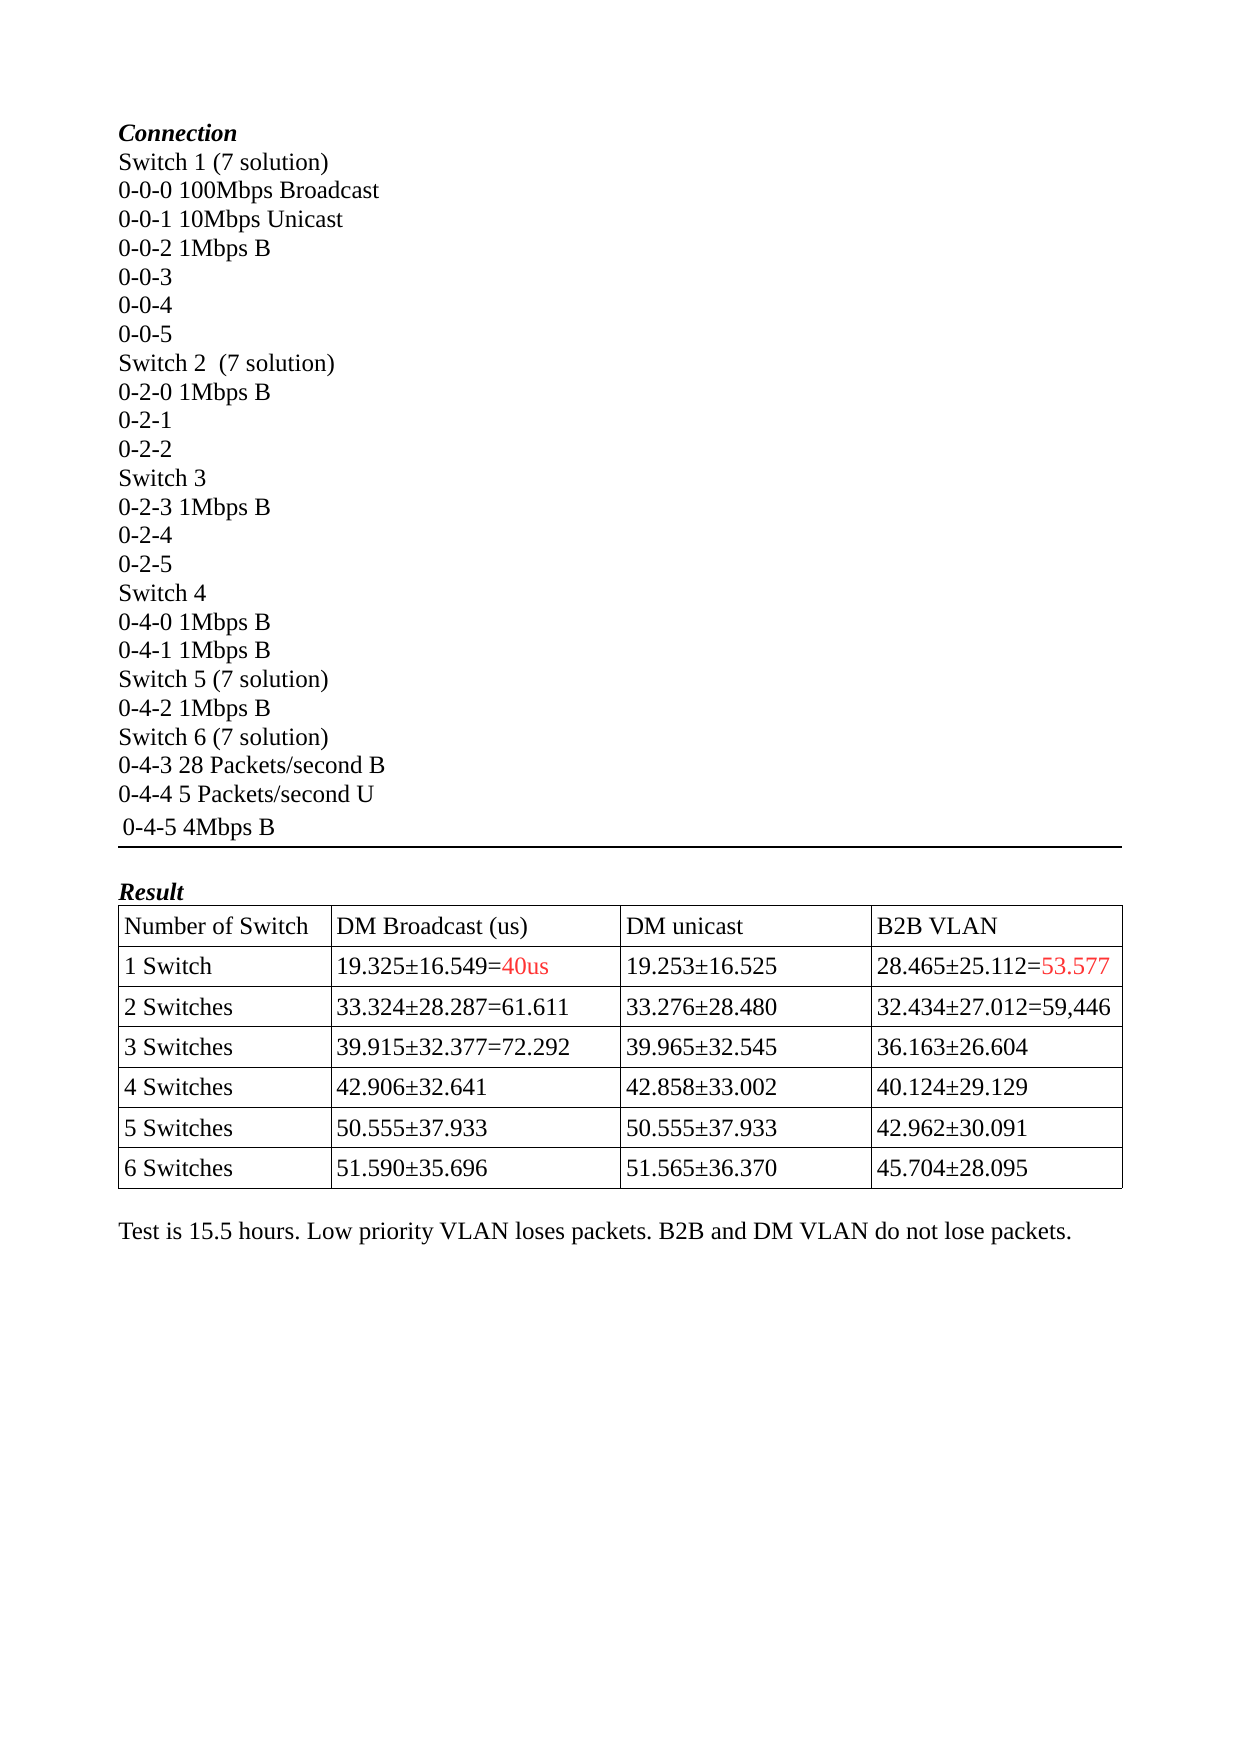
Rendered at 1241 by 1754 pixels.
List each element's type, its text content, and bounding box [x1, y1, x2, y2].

text 0-0-1 10Mbps Unicast [118, 204, 1122, 233]
table_cell 19.325±16.549=40us [332, 947, 620, 986]
table_cell 2 Switches [119, 987, 331, 1026]
table_cell 42.906±32.641 [332, 1068, 620, 1107]
text 0-4-5 4Mbps B [118, 808, 1122, 846]
text 0-2-4 [118, 521, 1122, 549]
text 0-2-1 [118, 406, 1122, 434]
table_header DM unicast [621, 906, 871, 946]
table_cell 36.163±26.604 [872, 1027, 1122, 1067]
table_cell 33.324±28.287=61.611 [332, 987, 620, 1026]
text Result [118, 877, 1122, 905]
table_cell 1 Switch [119, 947, 331, 986]
text Switch 4 [118, 578, 1122, 607]
table_cell 45.704±28.095 [872, 1148, 1122, 1187]
text 0-0-2 1Mbps B [118, 233, 1122, 262]
table_cell 50.555±37.933 [621, 1108, 871, 1147]
table_cell 32.434±27.012=59,446 [872, 987, 1122, 1026]
table_cell 6 Switches [119, 1148, 331, 1187]
text 0-2-3 1Mbps B [118, 492, 1122, 521]
table_cell 4 Switches [119, 1068, 331, 1107]
text 0-0-3 [118, 262, 1122, 291]
table_cell 33.276±28.480 [621, 987, 871, 1026]
text Switch 5 (7 solution) [118, 664, 1122, 693]
table_cell 40.124±29.129 [872, 1068, 1122, 1107]
text 0-4-3 28 Packets/second B [118, 751, 1122, 779]
text Switch 6 (7 solution) [118, 722, 1122, 751]
table_header DM Broadcast (us) [332, 906, 620, 946]
text 0-0-4 [118, 291, 1122, 319]
table_cell 5 Switches [119, 1108, 331, 1147]
text Test is 15.5 hours. Low priority VLAN loses packets. B2B and DM VLAN do not lose packets. [118, 1216, 1122, 1245]
table_header Number of Switch [119, 906, 331, 946]
table_cell 19.253±16.525 [621, 947, 871, 986]
text 0-0-0 100Mbps Broadcast [118, 176, 1122, 204]
text Switch 2 (7 solution) [118, 348, 1122, 377]
text 0-4-2 1Mbps B [118, 693, 1122, 722]
table_cell 50.555±37.933 [332, 1108, 620, 1147]
text 0-4-4 5 Packets/second U [118, 779, 1122, 808]
text Connection [118, 118, 1122, 147]
table_cell 42.962±30.091 [872, 1108, 1122, 1147]
text 0-4-0 1Mbps B [118, 607, 1122, 636]
text 0-2-2 [118, 434, 1122, 463]
text 0-2-0 1Mbps B [118, 377, 1122, 406]
table_cell 39.965±32.545 [621, 1027, 871, 1067]
table_cell 39.915±32.377=72.292 [332, 1027, 620, 1067]
text Switch 1 (7 solution) [118, 147, 1122, 176]
table_cell 28.465±25.112=53.577 [872, 947, 1122, 986]
table_cell 42.858±33.002 [621, 1068, 871, 1107]
table_cell 51.590±35.696 [332, 1148, 620, 1187]
table_cell 51.565±36.370 [621, 1148, 871, 1187]
text 0-0-5 [118, 319, 1122, 348]
table_header B2B VLAN [872, 906, 1122, 946]
table_cell 3 Switches [119, 1027, 331, 1067]
text 0-2-5 [118, 549, 1122, 578]
text Switch 3 [118, 463, 1122, 492]
text 0-4-1 1Mbps B [118, 636, 1122, 664]
